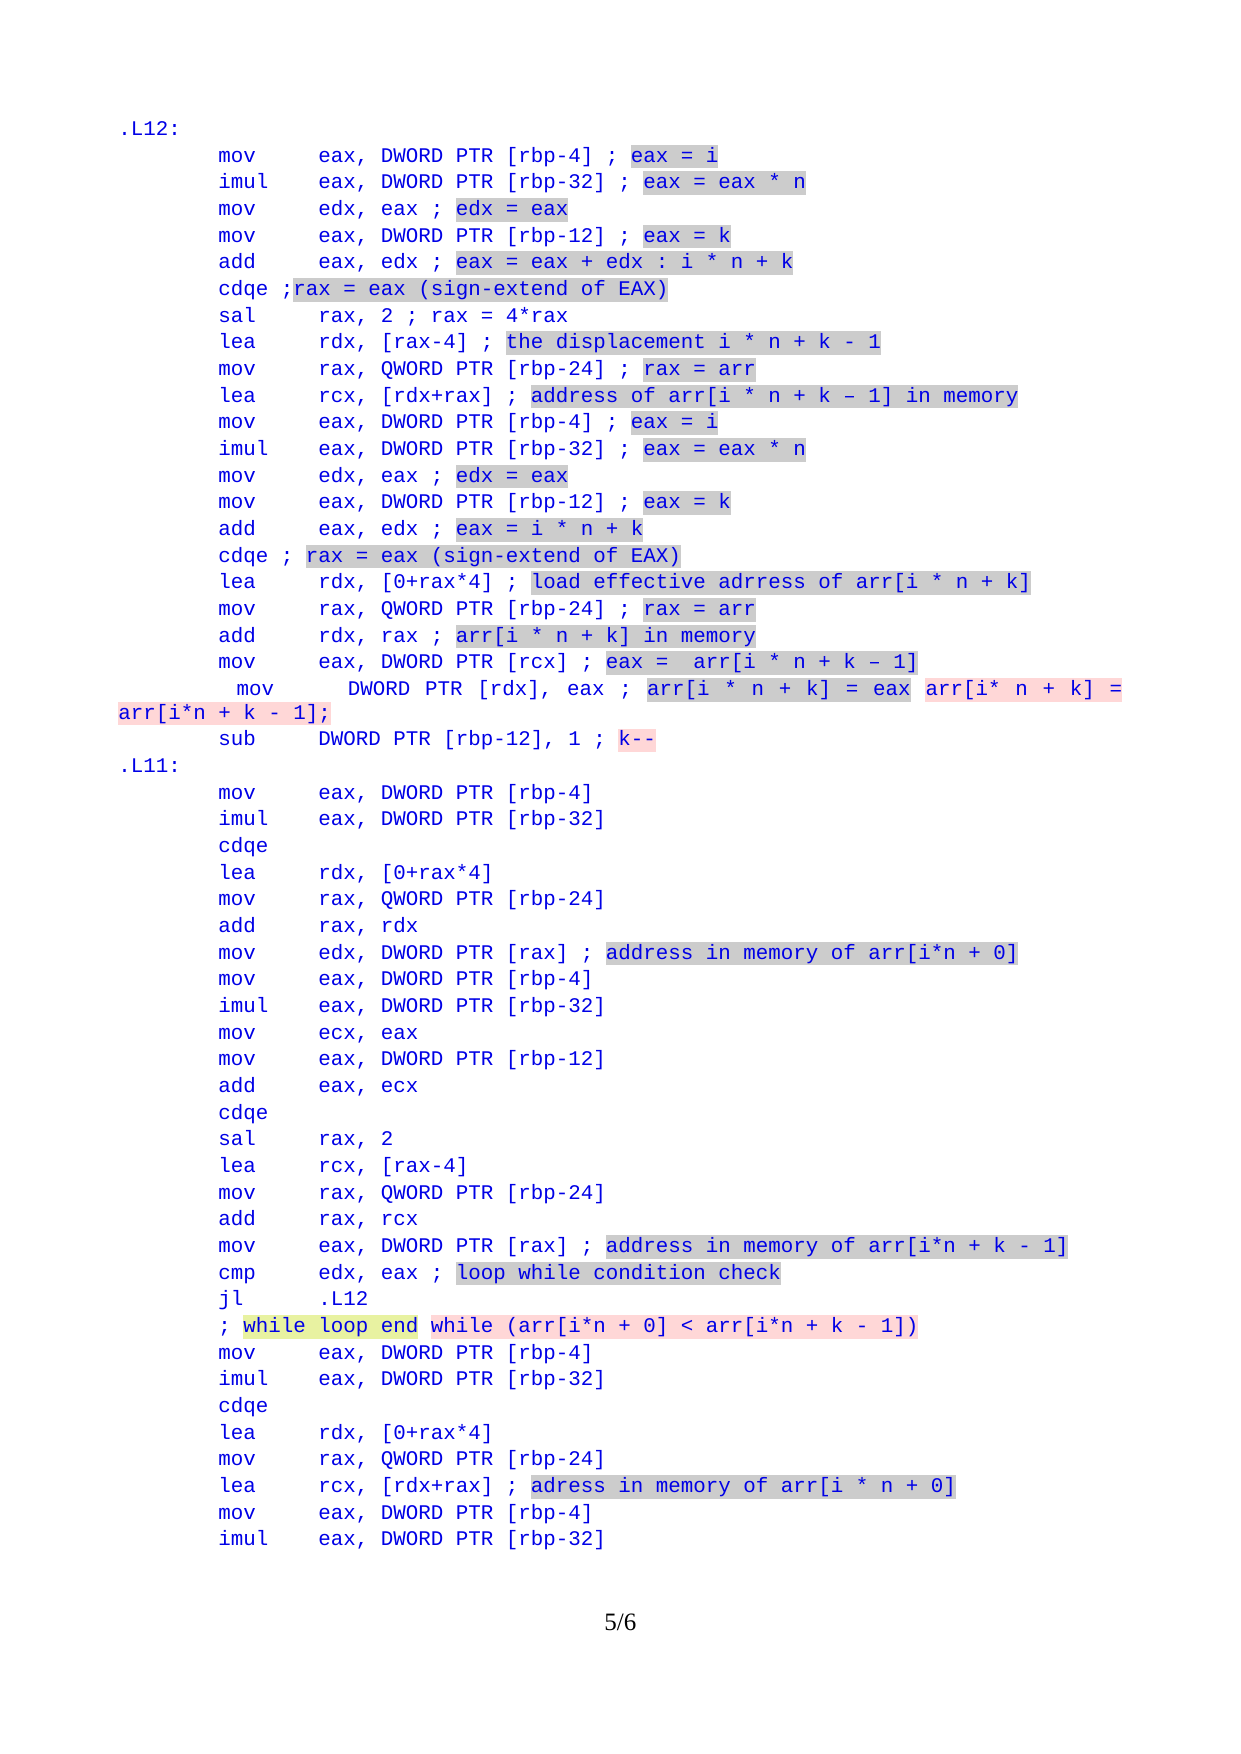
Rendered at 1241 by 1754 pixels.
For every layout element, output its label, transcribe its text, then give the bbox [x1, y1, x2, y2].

text lea rdx, [0+rax*4] [118, 862, 1122, 885]
text add rax, rdx [118, 915, 1122, 939]
text .L12: [118, 118, 1122, 142]
text cdqe ; rax = eax (sign-extend of EAX) [118, 545, 1122, 568]
text cmp edx, eax ; loop while condition check [118, 1262, 1122, 1285]
text imul eax, DWORD PTR [rbp-32] [118, 808, 1122, 832]
text mov eax, DWORD PTR [rbp-4] [118, 1502, 1122, 1525]
text add rax, rcx [118, 1208, 1122, 1232]
text mov rax, QWORD PTR [rbp-24] ; rax = arr [118, 358, 1122, 382]
text add rdx, rax ; arr[i * n + k] in memory [118, 625, 1122, 648]
text lea rdx, [rax-4] ; the displacement i * n + k - 1 [118, 331, 1122, 355]
text mov ecx, eax [118, 1022, 1122, 1045]
text sub DWORD PTR [rbp-12], 1 ; k-- [118, 728, 1122, 752]
text mov rax, QWORD PTR [rbp-24] [118, 1448, 1122, 1472]
text cdqe [118, 1102, 1122, 1125]
text .L11: [118, 755, 1122, 779]
text imul eax, DWORD PTR [rbp-32] [118, 995, 1122, 1019]
text cdqe [118, 835, 1122, 859]
text mov eax, DWORD PTR [rbp-4] ; eax = i [118, 145, 1122, 168]
text mov rax, QWORD PTR [rbp-24] ; rax = arr [118, 598, 1122, 622]
text mov eax, DWORD PTR [rbp-4] ; eax = i [118, 411, 1122, 435]
text add eax, edx ; eax = eax + edx : i * n + k [118, 251, 1122, 275]
text sal rax, 2 [118, 1128, 1122, 1152]
text mov eax, DWORD PTR [rbp-12] [118, 1048, 1122, 1072]
text lea rcx, [rdx+rax] ; address of arr[i * n + k – 1] in memory [118, 385, 1122, 408]
text lea rdx, [0+rax*4] [118, 1422, 1122, 1445]
text mov edx, eax ; edx = eax [118, 465, 1122, 488]
text lea rdx, [0+rax*4] ; load effective adrress of arr[i * n + k] [118, 571, 1122, 595]
text ; while loop end while (arr[i*n + 0] < arr[i*n + k - 1]) [118, 1315, 1122, 1339]
text lea rcx, [rdx+rax] ; adress in memory of arr[i * n + 0] [118, 1475, 1122, 1499]
text add eax, edx ; eax = i * n + k [118, 518, 1122, 542]
text mov eax, DWORD PTR [rax] ; address in memory of arr[i*n + k - 1] [118, 1235, 1122, 1259]
text mov eax, DWORD PTR [rcx] ; eax = arr[i * n + k – 1] [118, 651, 1122, 675]
text imul eax, DWORD PTR [rbp-32] [118, 1368, 1122, 1392]
text mov edx, DWORD PTR [rax] ; address in memory of arr[i*n + 0] [118, 942, 1122, 965]
text jl .L12 [118, 1288, 1122, 1312]
text lea rcx, [rax-4] [118, 1155, 1122, 1179]
text imul eax, DWORD PTR [rbp-32] ; eax = eax * n [118, 171, 1122, 195]
text imul eax, DWORD PTR [rbp-32] ; eax = eax * n [118, 438, 1122, 462]
text add eax, ecx [118, 1075, 1122, 1099]
text mov eax, DWORD PTR [rbp-12] ; eax = k [118, 491, 1122, 515]
text cdqe ;rax = eax (sign-extend of EAX) [118, 278, 1122, 302]
text cdqe [118, 1395, 1122, 1419]
text mov rax, QWORD PTR [rbp-24] [118, 1182, 1122, 1205]
text mov eax, DWORD PTR [rbp-12] ; eax = k [118, 225, 1122, 248]
text mov rax, QWORD PTR [rbp-24] [118, 888, 1122, 912]
text imul eax, DWORD PTR [rbp-32] [118, 1528, 1122, 1552]
text mov eax, DWORD PTR [rbp-4] [118, 782, 1122, 805]
text mov eax, DWORD PTR [rbp-4] [118, 1342, 1122, 1365]
text mov DWORD PTR [rdx], eax ; arr[i * n + k] = eax arr[i* n + k] = arr[i*n + k - 1]; [118, 678, 1122, 725]
text sal rax, 2 ; rax = 4*rax [118, 305, 1122, 328]
text mov edx, eax ; edx = eax [118, 198, 1122, 222]
text mov eax, DWORD PTR [rbp-4] [118, 968, 1122, 992]
